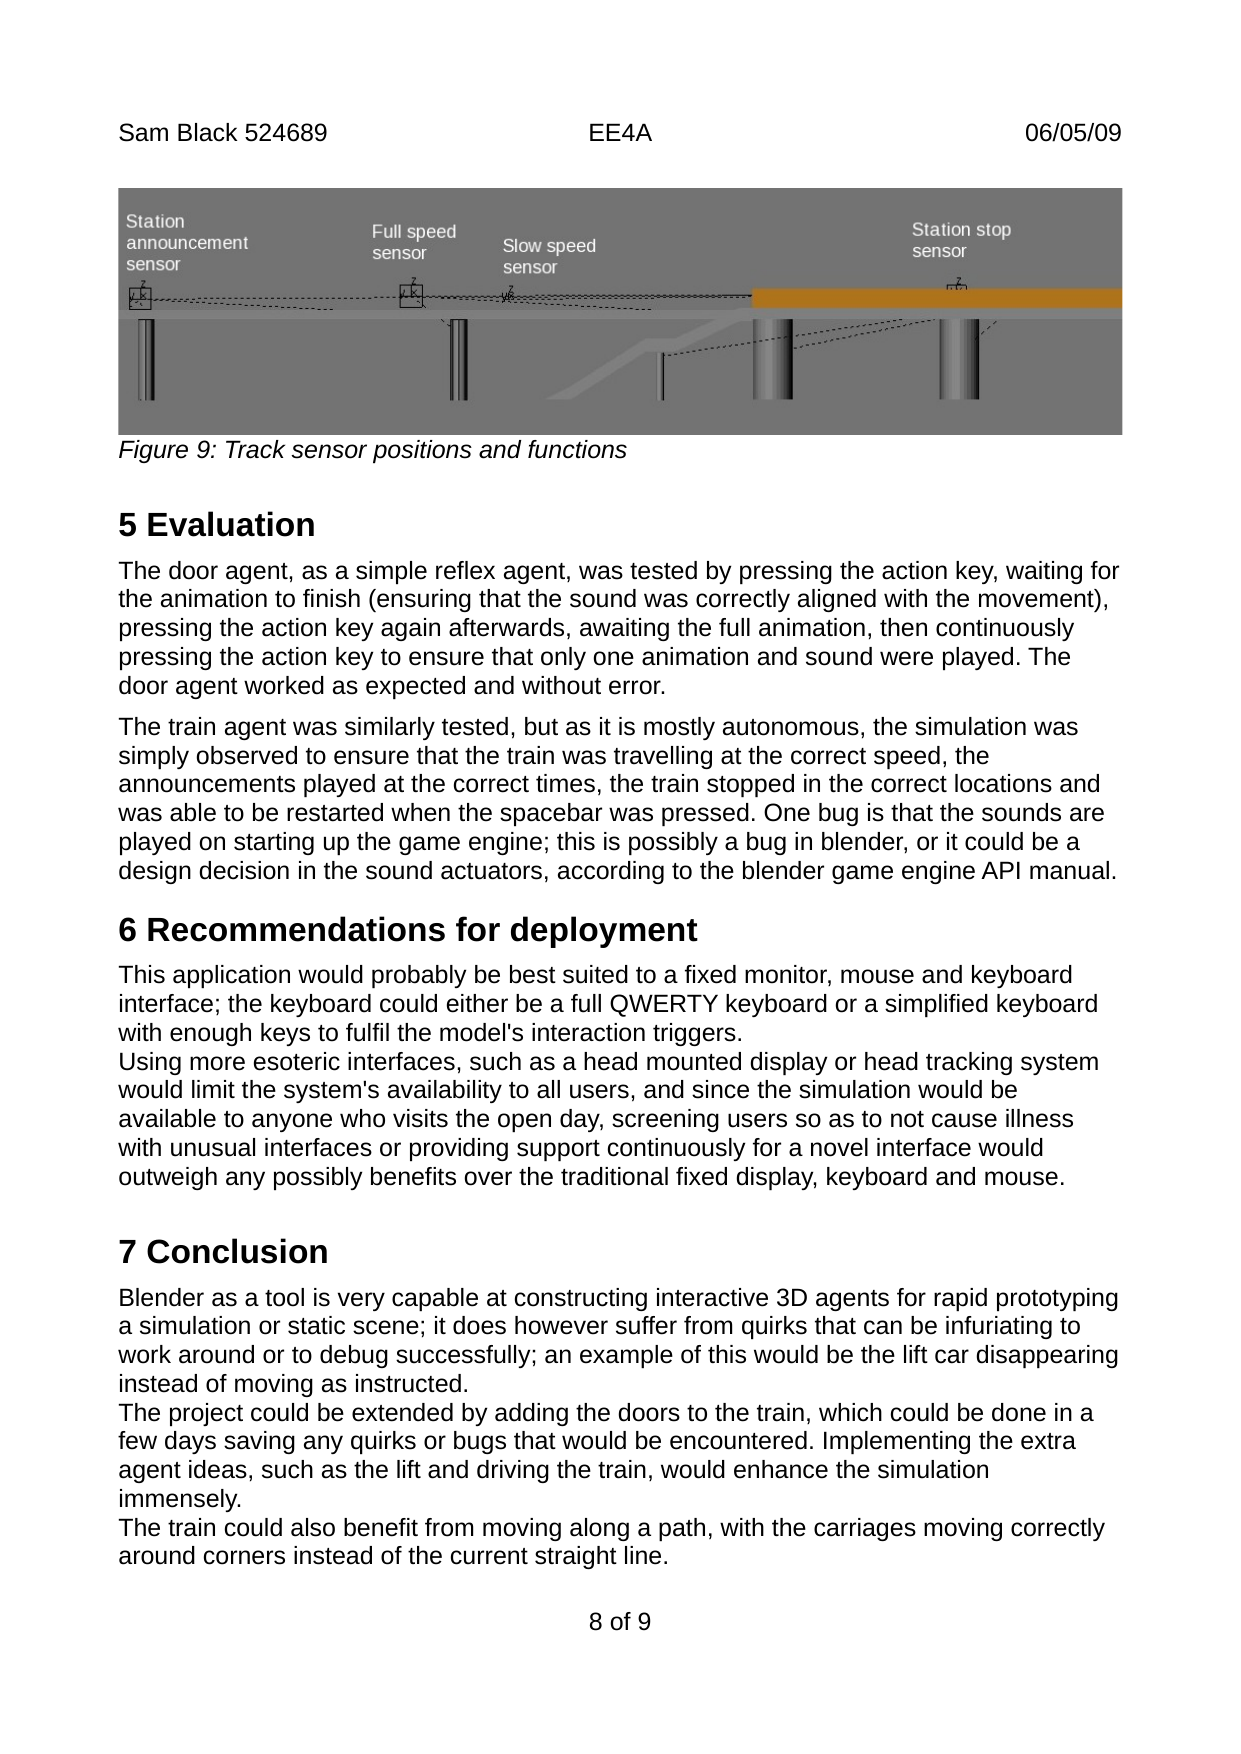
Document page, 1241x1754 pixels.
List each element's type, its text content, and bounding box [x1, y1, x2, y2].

text The train agent was similarly tested, but as it is mostly autonomous, the simulation was simply observed to ensure that the train was travelling at the correct speed, the announcements played at the correct times, the train stopped in the correct locations and was able to be restarted when the spacebar was pressed. One bug is that the sounds are played on starting up the game engine; this is possibly a bug in blender, or it could be a design decision in the sound actuators, according to the blender game engine API manual. [118, 712, 1122, 884]
text The door agent, as a simple reflex agent, was tested by pressing the action key, waiting for the animation to finish (ensuring that the sound was correctly aligned with the movement), pressing the action key again afterwards, awaiting the full animation, then continuously pressing the action key to ensure that only one animation and sound were played. The door agent worked as expected and without error. [118, 556, 1122, 699]
text The project could be extended by adding the doors to the train, which could be done in a few days saving any quirks or bugs that would be encountered. Implementing the extra agent ideas, such as the lift and driving the train, would enhance the simulation immensely. [118, 1398, 1122, 1513]
text The train could also benefit from moving along a path, with the carriages moving correctly around corners instead of the current straight line. [118, 1513, 1122, 1570]
text Figure 9: Track sensor positions and functions [118, 435, 1122, 463]
text This application would probably be best suited to a fixed monitor, mouse and keyboard interface; the keyboard could either be a full QWERTY keyboard or a simplified keyboard with enough keys to fulfil the model's interaction triggers. [118, 960, 1122, 1047]
picture [118, 188, 1123, 435]
subtitle Recommendations for deployment [118, 909, 1122, 948]
subtitle Evaluation [118, 505, 1122, 543]
text Blender as a tool is very capable at constructing interactive 3D agents for rapid prototyping a simulation or static scene; it does however suffer from quirks that can be infuriating to work around or to debug successfully; an example of this would be the lift car disappearing instead of moving as instructed. [118, 1283, 1122, 1398]
text Using more esoteric interfaces, such as a head mounted display or head tracking system would limit the system's availability to all users, and since the simulation would be available to anyone who visits the open day, screening users so as to not cause illness with unusual interfaces or providing support continuously for a novel interface would outweigh any possibly benefits over the traditional fixed display, keyboard and mouse. [118, 1047, 1122, 1190]
subtitle Conclusion [118, 1232, 1122, 1270]
